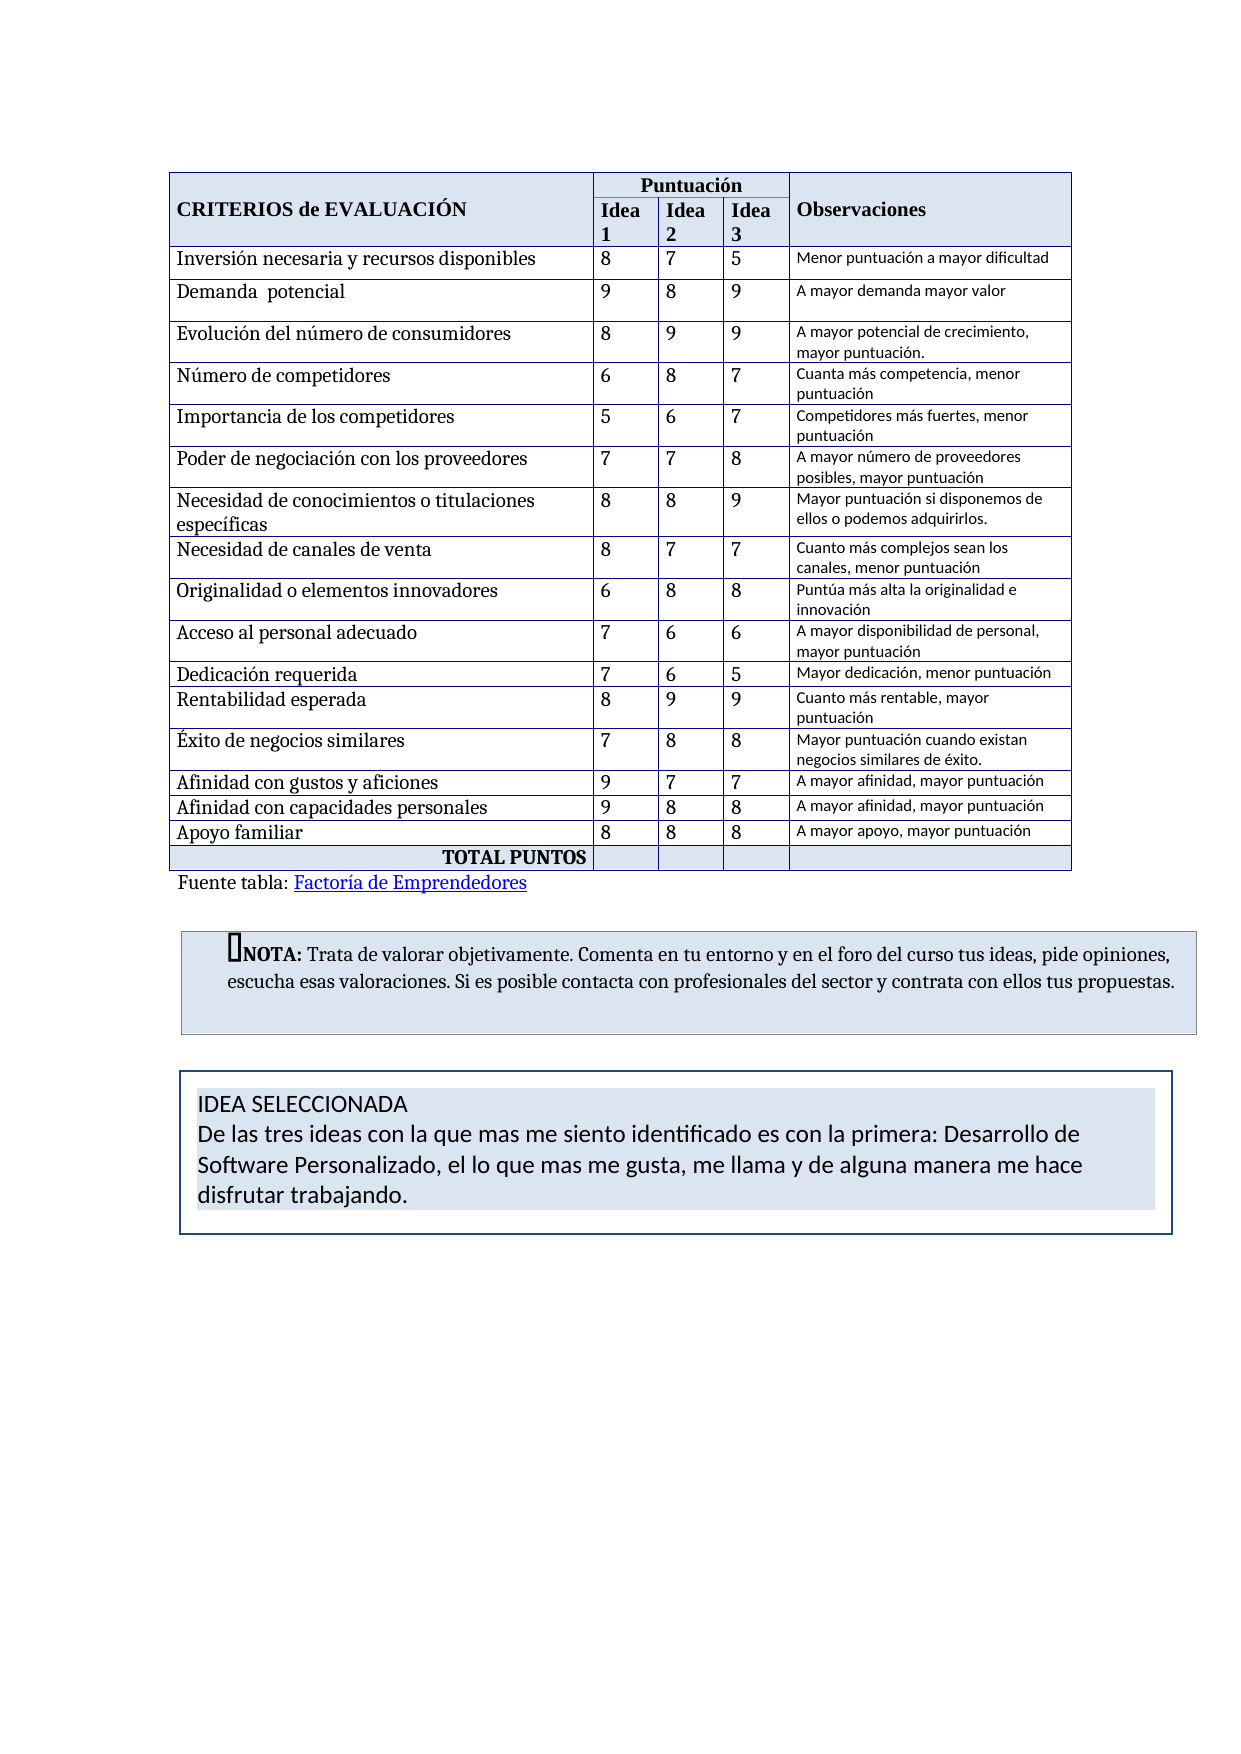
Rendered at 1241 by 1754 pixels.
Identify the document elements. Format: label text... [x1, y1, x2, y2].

table_cell Dedicación requerida [170, 662, 593, 686]
table_cell A mayor apoyo, mayor puntuación [790, 821, 1071, 844]
table_cell 7 [724, 363, 789, 404]
table_cell 7 [724, 405, 789, 446]
table_cell 7 [594, 447, 658, 487]
table_header CRITERIOS de EVALUACIÓN [170, 173, 593, 246]
table_cell 8 [724, 821, 789, 844]
table_cell 5 [724, 662, 789, 686]
table_cell Idea 2 [659, 198, 723, 246]
table_header Puntuación [594, 173, 789, 197]
table_cell Inversión necesaria y recursos disponibles [170, 247, 593, 279]
table_cell 8 [659, 796, 723, 819]
table_cell 7 [659, 771, 723, 794]
table_cell TOTAL PUNTOS [170, 846, 593, 869]
table_cell 8 [594, 247, 658, 279]
table_cell Rentabilidad esperada [170, 687, 593, 728]
table_cell Originalidad o elementos innovadores [170, 579, 593, 619]
table_cell [594, 846, 658, 869]
table_cell 8 [594, 687, 658, 728]
table_cell [724, 846, 789, 869]
table_cell Competidores más fuertes, menor puntuación [790, 405, 1071, 446]
table_cell Mayor puntuación cuando existan negocios similares de éxito. [790, 729, 1071, 769]
table_cell 6 [659, 621, 723, 661]
table_cell 7 [659, 247, 723, 279]
table_cell Cuanta más competencia, menor puntuación [790, 363, 1071, 404]
table_cell 8 [594, 322, 658, 362]
table_cell A mayor afinidad, mayor puntuación [790, 771, 1071, 794]
table_cell Cuanto más rentable, mayor puntuación [790, 687, 1071, 728]
table_cell Afinidad con gustos y aficiones [170, 771, 593, 794]
table_cell Idea 1 [594, 198, 658, 246]
table_header NOTA: Trata de valorar objetivamente. Comenta en tu entorno y en el foro del curso tus ideas, pide opiniones, escucha esas valoraciones. Si es posible contacta con profesionales del sector y contrata con ellos tus propuestas. [182, 932, 1196, 1033]
table_cell 8 [659, 579, 723, 619]
table_cell 7 [659, 537, 723, 578]
table_cell 6 [594, 579, 658, 619]
table_cell Cuanto más complejos sean los canales, menor puntuación [790, 537, 1071, 578]
text IDEA SELECCIONADA [197, 1088, 1155, 1118]
table_cell Menor puntuación a mayor dificultad [790, 247, 1071, 279]
table_cell 8 [659, 363, 723, 404]
table_cell Poder de negociación con los proveedores [170, 447, 593, 487]
table_cell 8 [724, 447, 789, 487]
table_cell Puntúa más alta la originalidad e innovación [790, 579, 1071, 619]
table_cell 9 [594, 280, 658, 321]
table_cell 9 [659, 322, 723, 362]
table_cell Éxito de negocios similares [170, 729, 593, 769]
table_cell 6 [724, 621, 789, 661]
table_cell 8 [659, 488, 723, 536]
table_cell 5 [594, 405, 658, 446]
table_cell Mayor puntuación si disponemos de ellos o podemos adquirirlos. [790, 488, 1071, 536]
table_cell Demanda potencial [170, 280, 593, 321]
table_cell Importancia de los competidores [170, 405, 593, 446]
table_cell 5 [724, 247, 789, 279]
table_cell [659, 846, 723, 869]
table_cell 7 [724, 771, 789, 794]
table_header Observaciones [790, 173, 1071, 246]
table_cell 6 [659, 405, 723, 446]
table_cell 8 [594, 821, 658, 844]
table_cell Número de competidores [170, 363, 593, 404]
table_cell 8 [659, 280, 723, 321]
table_cell 9 [659, 687, 723, 728]
table_cell 8 [594, 488, 658, 536]
text De las tres ideas con la que mas me siento identificado es con la primera: Desarrollo de Software Personalizado, el lo que mas me gusta, me llama y de alguna manera me hace disfrutar trabajando. [197, 1118, 1155, 1210]
table_cell 7 [659, 447, 723, 487]
table_cell A mayor demanda mayor valor [790, 280, 1071, 321]
table_cell Necesidad de conocimientos o titulaciones específicas [170, 488, 593, 536]
table_cell 8 [724, 579, 789, 619]
table_cell 6 [659, 662, 723, 686]
table_cell 9 [594, 796, 658, 819]
table_cell A mayor disponibilidad de personal, mayor puntuación [790, 621, 1071, 661]
table_cell 9 [724, 280, 789, 321]
table_cell Mayor dedicación, menor puntuación [790, 662, 1071, 686]
table_cell Evolución del número de consumidores [170, 322, 593, 362]
table_cell 8 [594, 537, 658, 578]
table_cell Necesidad de canales de venta [170, 537, 593, 578]
table_cell 7 [724, 537, 789, 578]
table_cell 7 [594, 662, 658, 686]
table_cell 9 [724, 322, 789, 362]
table_cell A mayor potencial de crecimiento, mayor puntuación. [790, 322, 1071, 362]
table_cell Idea 3 [724, 198, 789, 246]
table_cell 8 [659, 729, 723, 769]
table_cell 8 [724, 729, 789, 769]
table_cell Acceso al personal adecuado [170, 621, 593, 661]
table_cell Apoyo familiar [170, 821, 593, 844]
table_cell [790, 846, 1071, 869]
table_cell A mayor afinidad, mayor puntuación [790, 796, 1071, 819]
table_cell 8 [724, 796, 789, 819]
table_cell 9 [594, 771, 658, 794]
table_cell 9 [724, 687, 789, 728]
text Fuente tabla: Factoría de Emprendedores [177, 871, 1063, 894]
table_cell Afinidad con capacidades personales [170, 796, 593, 819]
table_cell 8 [659, 821, 723, 844]
table_cell A mayor número de proveedores posibles, mayor puntuación [790, 447, 1071, 487]
table_cell 7 [594, 729, 658, 769]
table_cell 7 [594, 621, 658, 661]
table_cell 6 [594, 363, 658, 404]
table_cell 9 [724, 488, 789, 536]
